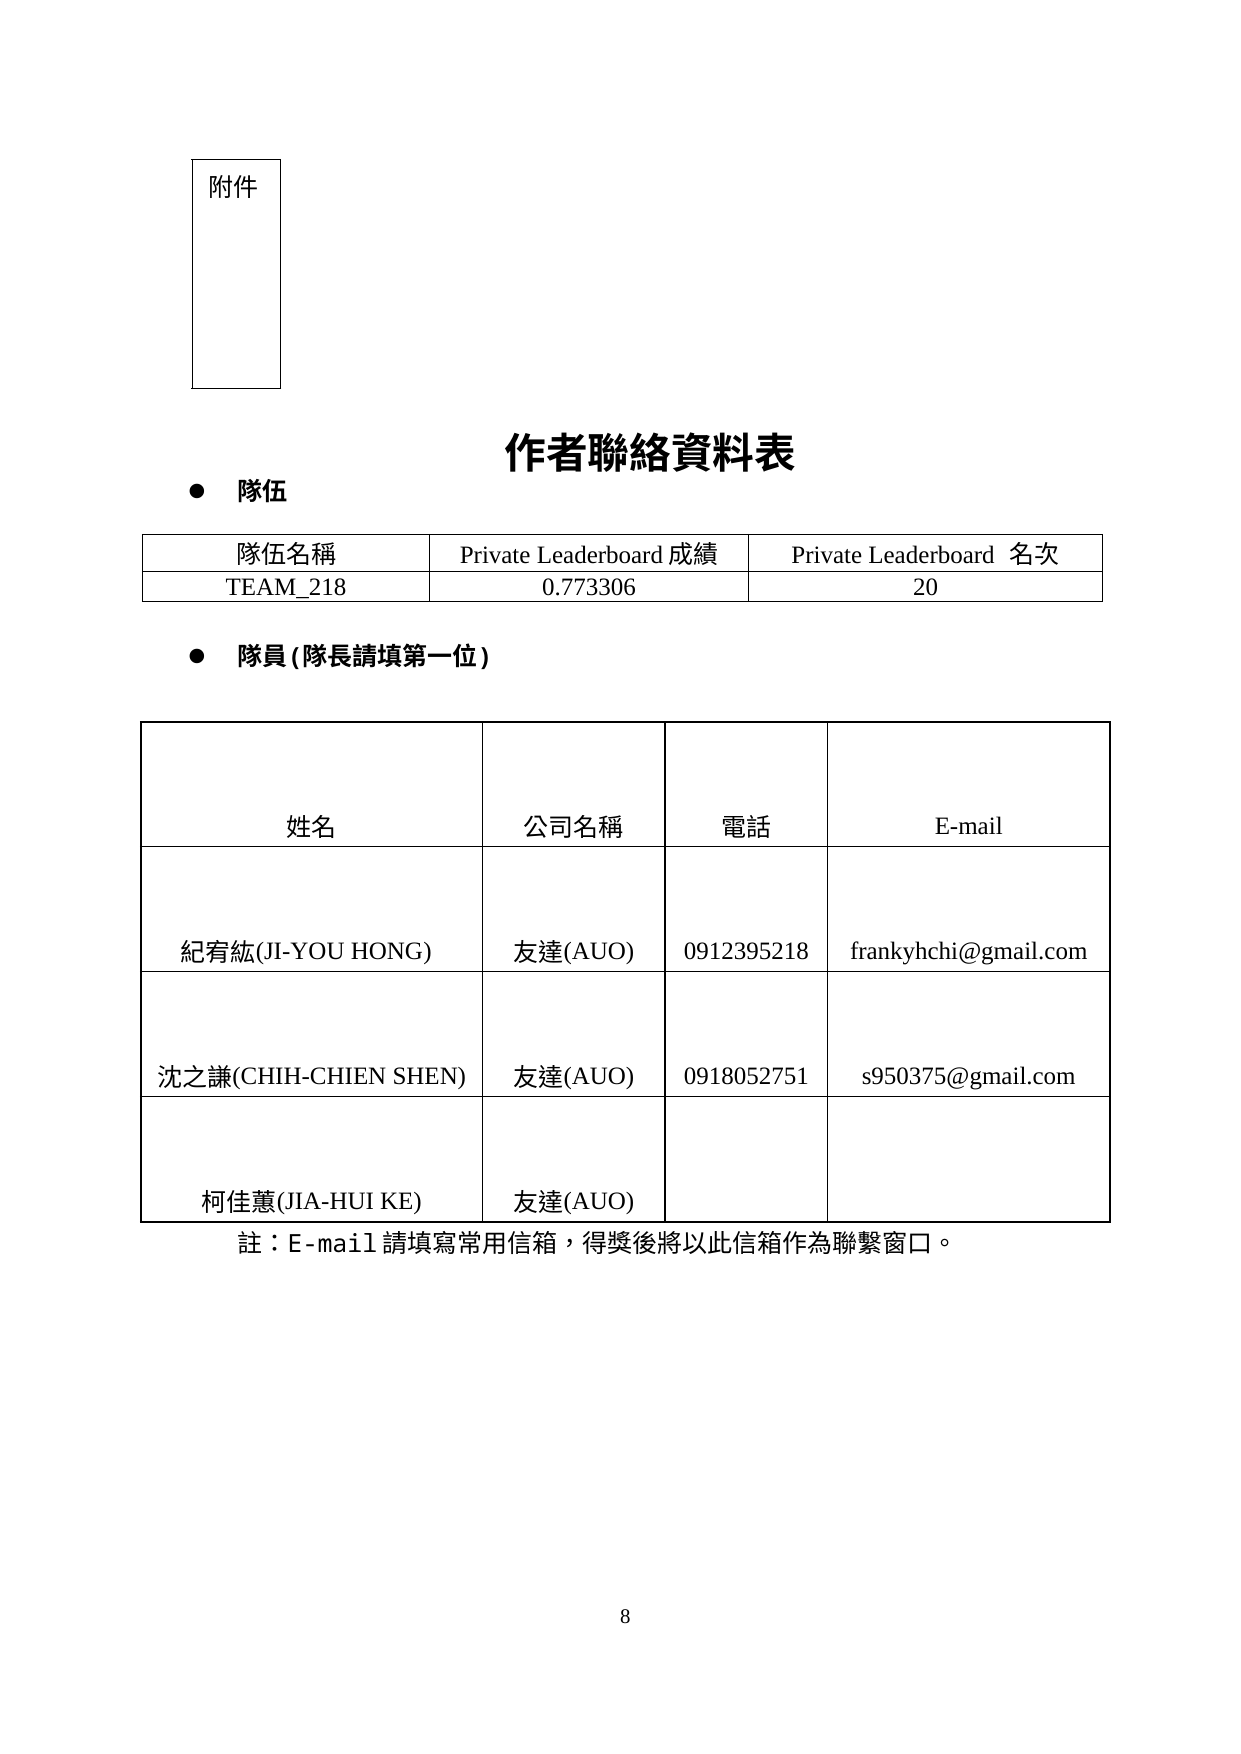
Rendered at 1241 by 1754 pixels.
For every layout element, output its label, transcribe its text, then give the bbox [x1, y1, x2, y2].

table_cell 友達(AUO) [483, 847, 664, 971]
table_cell 友達(AUO) [483, 972, 664, 1096]
table_cell 20 [749, 572, 1102, 601]
text 註：E-mail請填寫常用信箱，得獎後將以此信箱作為聯繫窗口。 [237, 1223, 1063, 1259]
table_cell 柯佳蕙(JIA-HUI KE) [142, 1097, 482, 1221]
text 作者聯絡資料表 [193, 160, 280, 388]
list 隊伍 [187, 471, 1063, 507]
table_header E-mail [828, 723, 1109, 846]
table_header Private Leaderboard成績 [430, 535, 748, 571]
table_cell 友達(AUO) [483, 1097, 664, 1221]
table_cell [666, 1097, 827, 1221]
table_cell [828, 1097, 1109, 1221]
table_cell s950375@gmail.com [828, 972, 1109, 1096]
table_cell 0.773306 [430, 572, 748, 601]
text 作者聯絡資料表 [237, 159, 1063, 471]
table_cell 0918052751 [666, 972, 827, 1096]
table_cell frankyhchi@gmail.com [828, 847, 1109, 971]
list 隊員(隊長請填第一位) [187, 636, 1063, 672]
table_header 公司名稱 [483, 723, 664, 846]
table_cell 0912395218 [666, 847, 827, 971]
table_header 隊伍名稱 [143, 535, 429, 571]
text 作者聯絡資料表 [725, 460, 743, 471]
table_header Private Leaderboard 名次 [749, 535, 1102, 571]
table_cell TEAM_218 [143, 572, 429, 601]
text 附件 [208, 168, 265, 204]
table_header 電話 [666, 723, 827, 846]
text 作者聯絡資料表 [767, 453, 791, 471]
table_cell 沈之謙(CHIH-CHIEN SHEN) [142, 972, 482, 1096]
table_header 姓名 [142, 723, 482, 846]
table_cell 紀宥紘(JI-YOU HONG) [142, 847, 482, 971]
